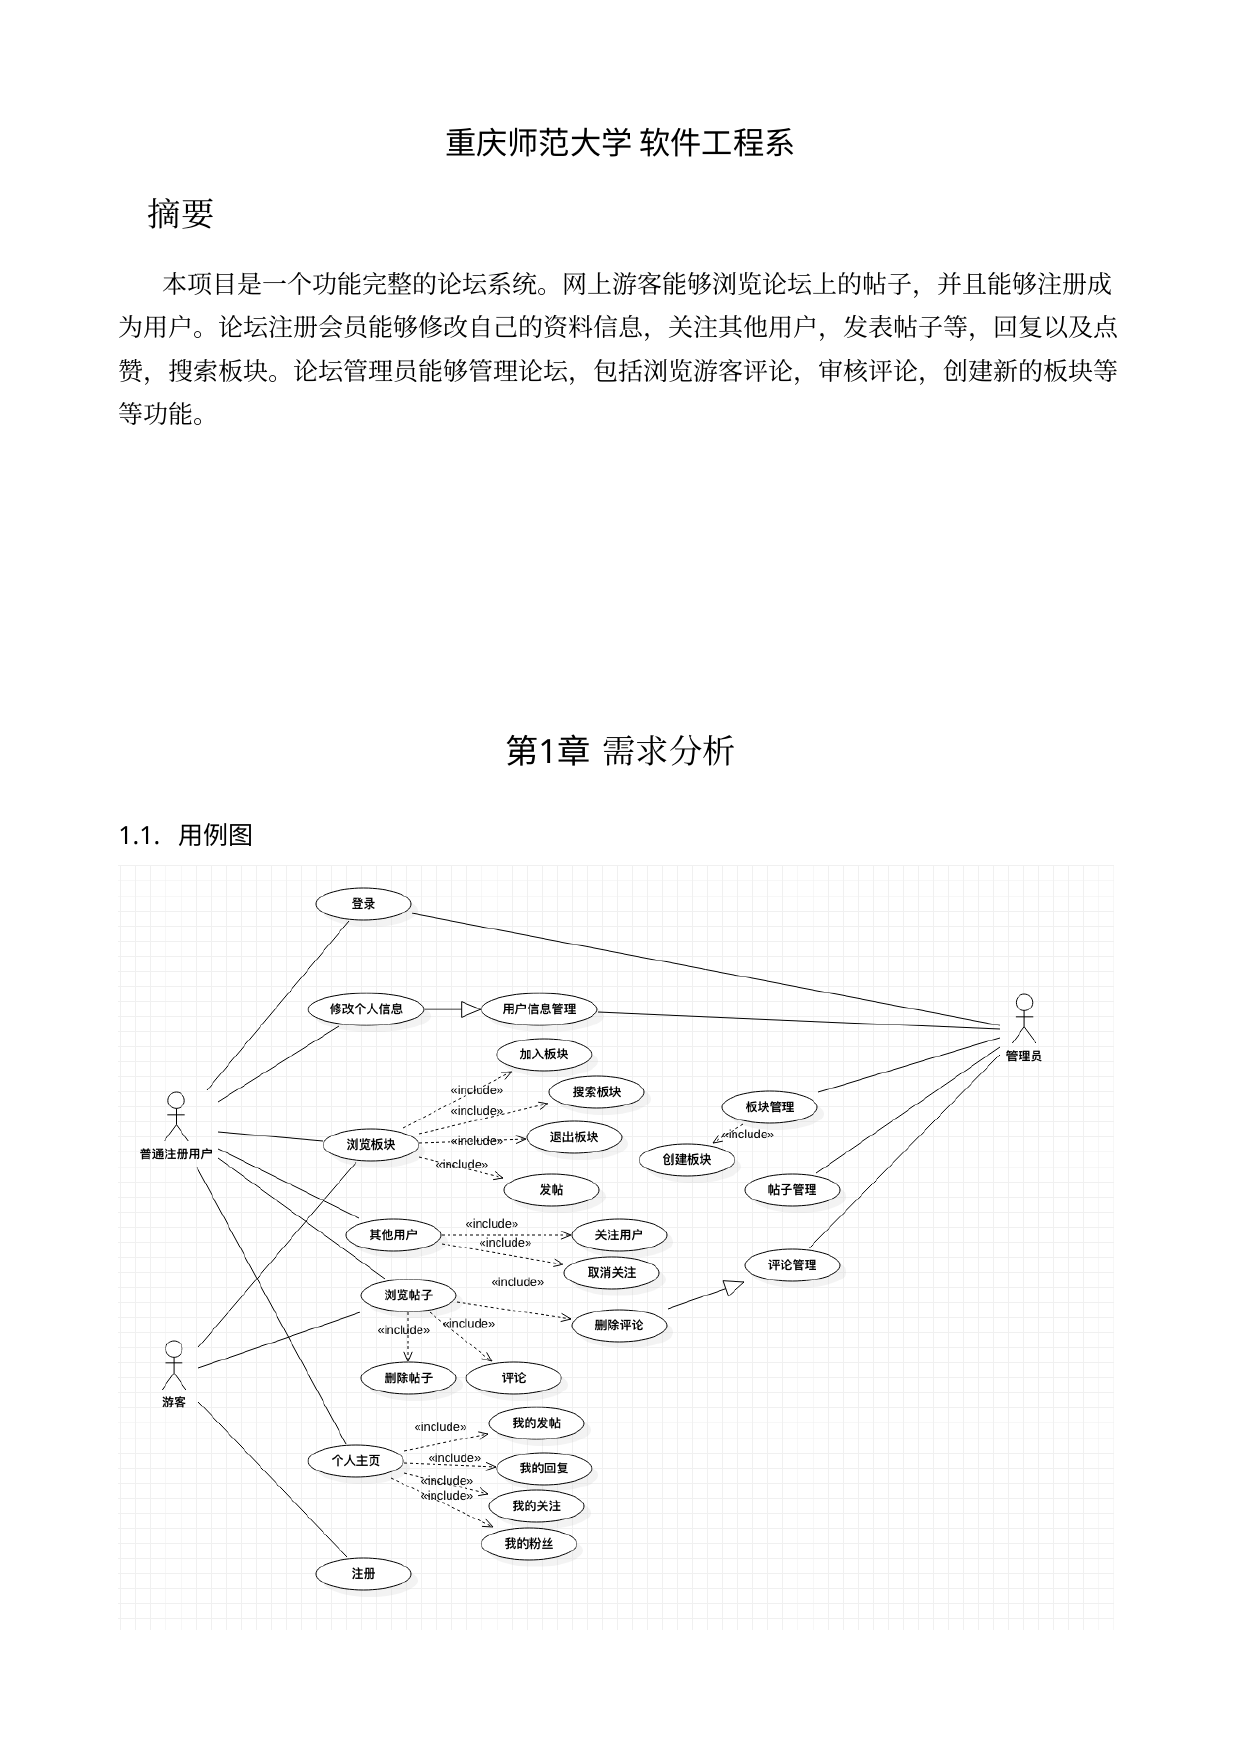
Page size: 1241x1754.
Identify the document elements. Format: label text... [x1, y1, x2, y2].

subtitle 摘要 [148, 188, 1122, 236]
text 本项目是一个功能完整的论坛系统。网上游客能够浏览论坛上的帖子，并且能够注册成为用户。论坛注册会员能够修改自己的资料信息，关注其他用户，发表帖子等，回复以及点赞，搜索板块。论坛管理员能够管理论坛，包括浏览游客评论，审核评论，创建新的板块等等功能。 [118, 265, 1122, 430]
text 重庆师范大学 软件工程系 [118, 118, 1122, 163]
subtitle 用例图 [118, 815, 1122, 851]
subtitle 需求分析 [118, 724, 1122, 773]
